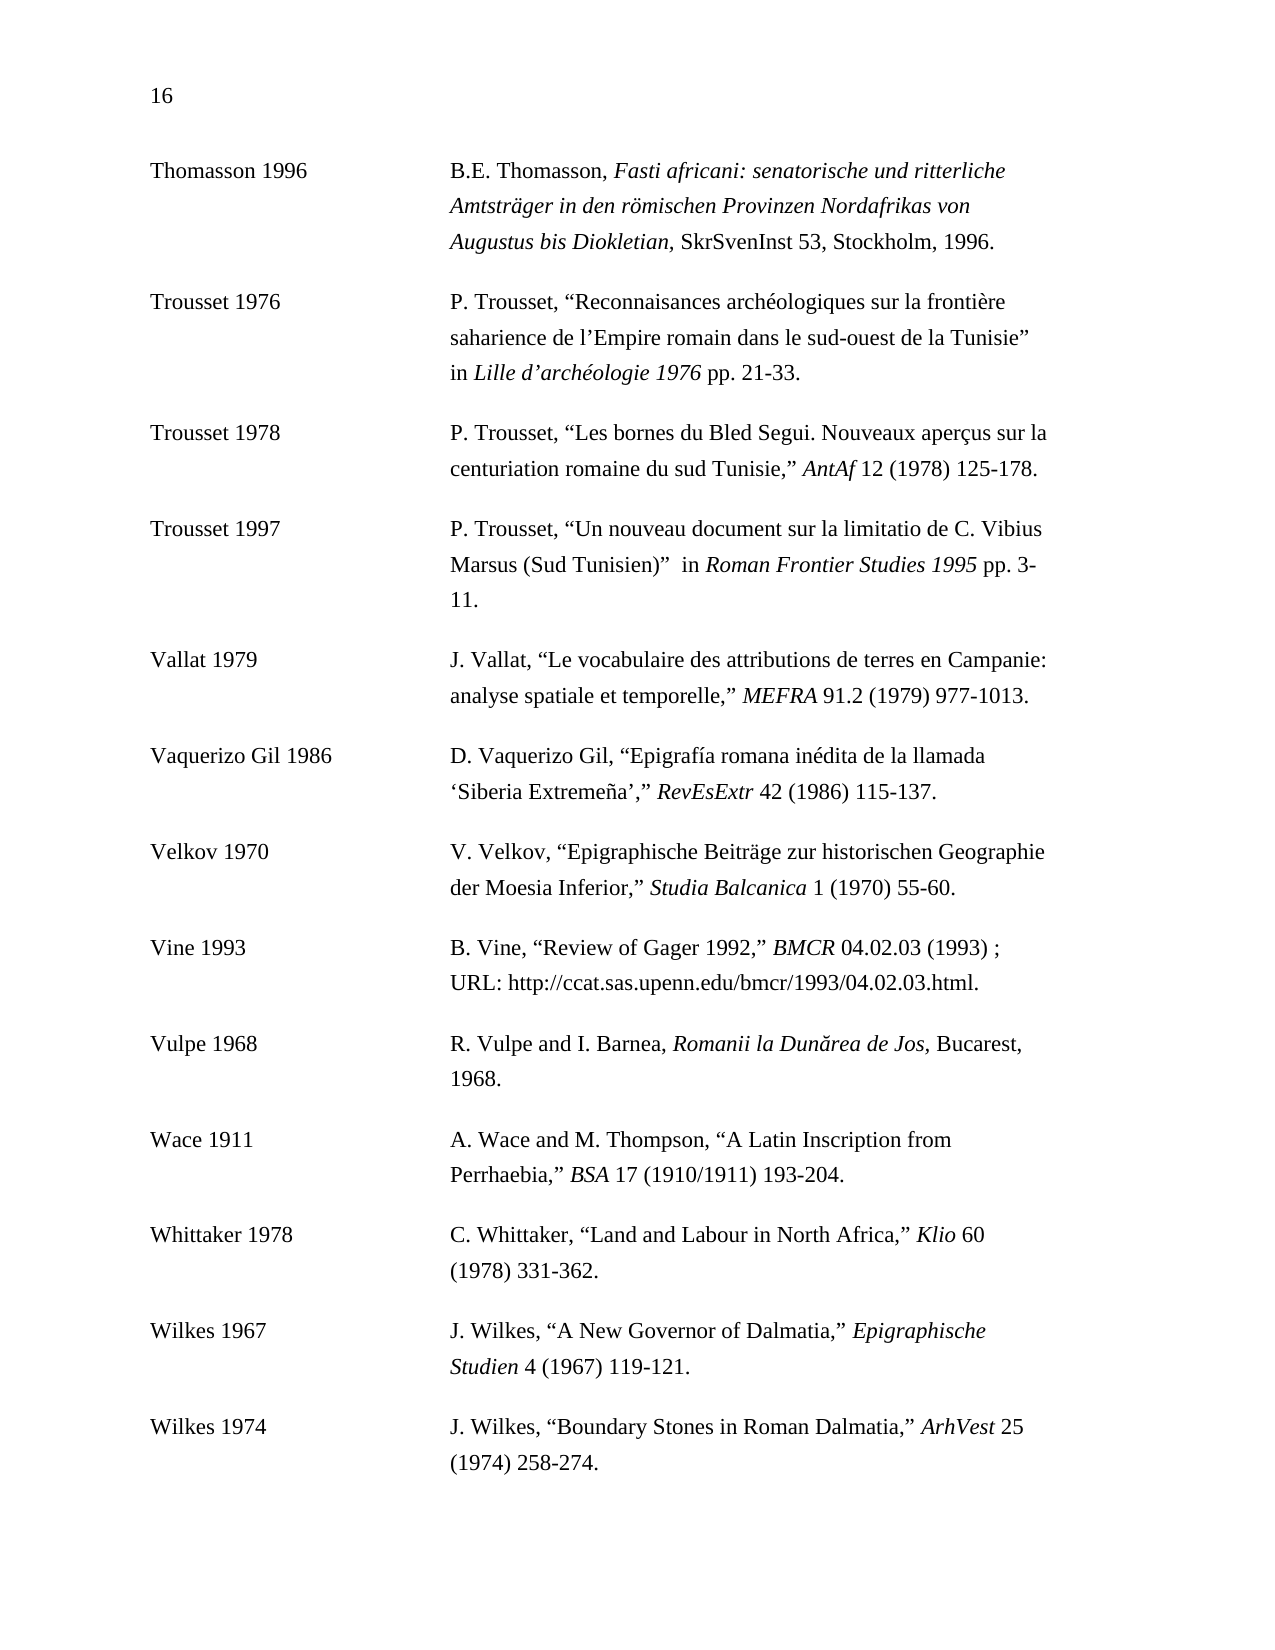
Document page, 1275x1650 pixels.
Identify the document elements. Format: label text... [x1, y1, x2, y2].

text Vallat 1979 J. Vallat, “Le vocabulaire des attributions de terres en Campanie: analyse spatiale et temporelle,” MEFRA 91.2 (1979) 977-1013. [150, 639, 1050, 710]
text Velkov 1970 V. Velkov, “Epigraphische Beiträge zur historischen Geographie der Moesia Inferior,” Studia Balcanica 1 (1970) 55-60. [150, 831, 1050, 902]
text Whittaker 1978 C. Whittaker, “Land and Labour in North Africa,” Klio 60 (1978) 331-362. [150, 1214, 1050, 1285]
text Vaquerizo Gil 1986 D. Vaquerizo Gil, “Epigrafía romana inédita de la llamada ‘Siberia Extremeña’,” RevEsExtr 42 (1986) 115-137. [150, 735, 1050, 806]
text Vine 1993 B. Vine, “Review of Gager 1992,” BMCR 04.02.03 (1993) ; URL: http://ccat.sas.upenn.edu/bmcr/1993/04.02.03.html. [150, 927, 1050, 998]
text Wilkes 1974 J. Wilkes, “Boundary Stones in Roman Dalmatia,” ArhVest 25 (1974) 258-274. [150, 1406, 1050, 1477]
text Trousset 1978 P. Trousset, “Les bornes du Bled Segui. Nouveaux aperçus sur la centuriation romaine du sud Tunisie,” AntAf 12 (1978) 125-178. [150, 412, 1050, 483]
text Vulpe 1968 R. Vulpe and I. Barnea, Romanii la Dunărea de Jos, Bucarest, 1968. [150, 1023, 1050, 1094]
text Wilkes 1967 J. Wilkes, “A New Governor of Dalmatia,” Epigraphische Studien 4 (1967) 119-121. [150, 1310, 1050, 1381]
text Wace 1911 A. Wace and M. Thompson, “A Latin Inscription from Perrhaebia,” BSA 17 (1910/1911) 193-204. [150, 1119, 1050, 1189]
text Trousset 1997 P. Trousset, “Un nouveau document sur la limitatio de C. Vibius Marsus (Sud Tunisien)” in Roman Frontier Studies 1995 pp. 3-11. [150, 508, 1050, 614]
text Thomasson 1996 B.E. Thomasson, Fasti africani: senatorische und ritterliche Amtsträger in den römischen Provinzen Nordafrikas von Augustus bis Diokletian, SkrSvenInst 53, Stockholm, 1996. [150, 150, 1050, 256]
text Trousset 1976 P. Trousset, “Reconnaisances archéologiques sur la frontière saharience de l’Empire romain dans le sud-ouest de la Tunisie” in Lille d’archéologie 1976 pp. 21-33. [150, 281, 1050, 387]
